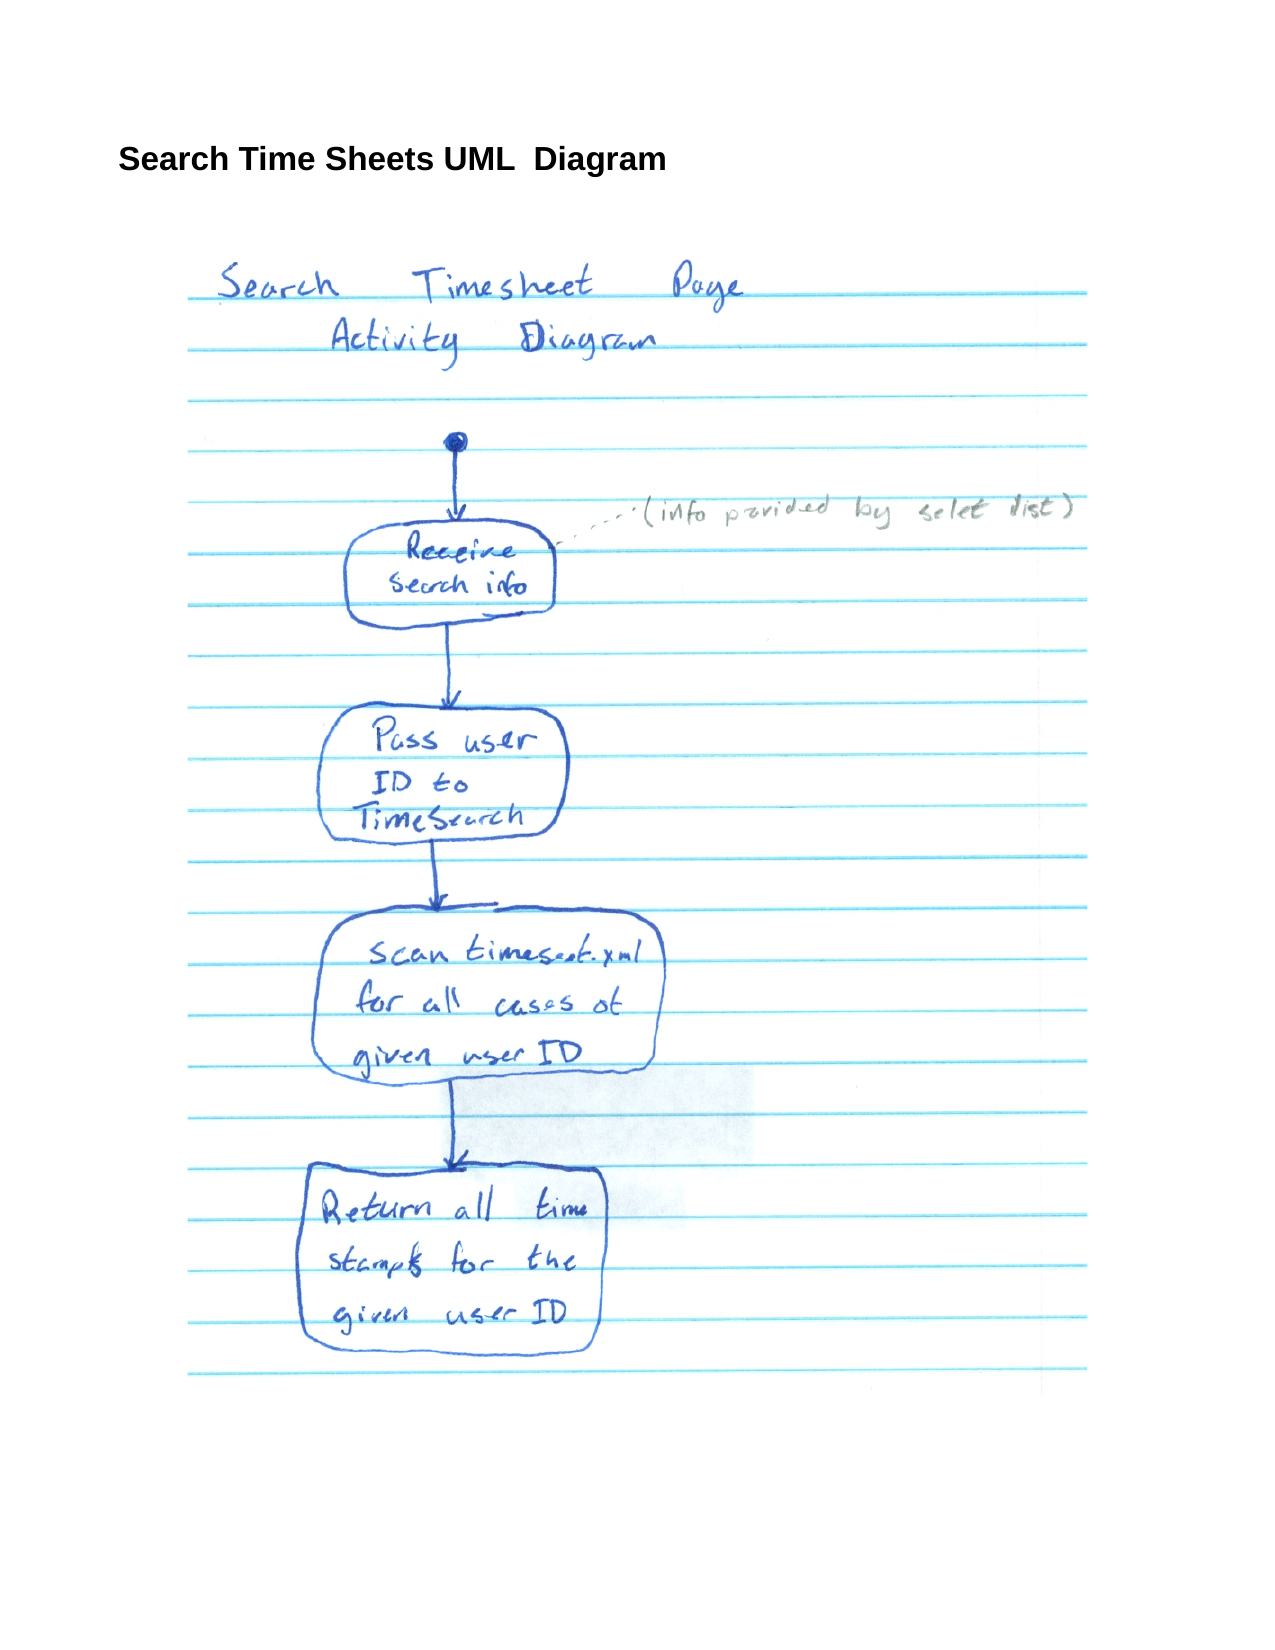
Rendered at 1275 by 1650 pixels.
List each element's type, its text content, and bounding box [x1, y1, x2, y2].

picture [187, 226, 1088, 1396]
subtitle Search Time Sheets UML Diagram [118, 139, 1157, 177]
